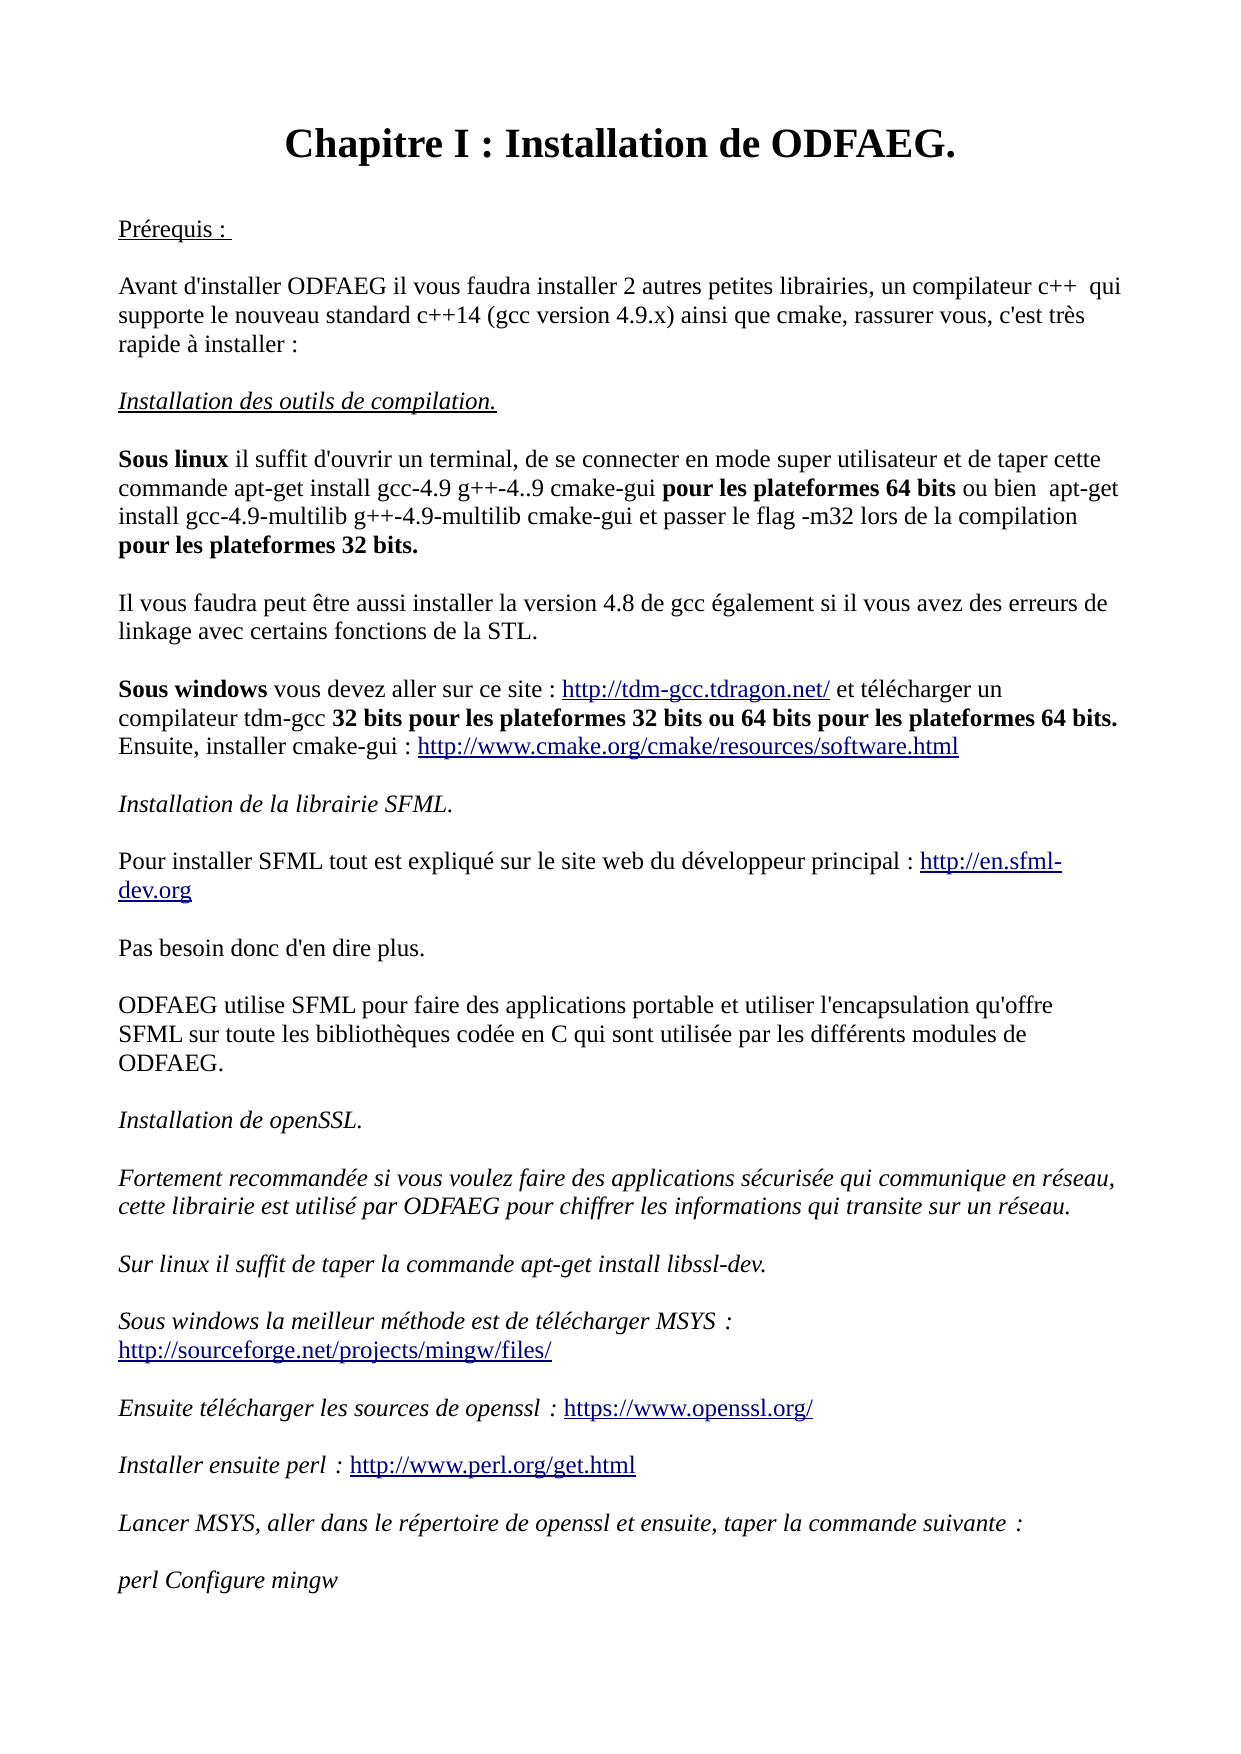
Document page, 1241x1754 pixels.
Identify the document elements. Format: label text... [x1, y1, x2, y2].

text ODFAEG utilise SFML pour faire des applications portable et utiliser l'encapsulation qu'offre SFML sur toute les bibliothèques codée en C qui sont utilisée par les différents modules de ODFAEG. [118, 990, 1122, 1076]
text perl Configure mingw [118, 1565, 1122, 1594]
text Pas besoin donc d'en dire plus. [118, 933, 1122, 961]
text Sous linux il suffit d'ouvrir un terminal, de se connecter en mode super utilisateur et de taper cette commande apt-get install gcc-4.9 g++-4..9 cmake-gui pour les plateformes 64 bits ou bien apt-get install gcc-4.9-multilib g++-4.9-multilib cmake-gui et passer le flag -m32 lors de la compilation pour les plateformes 32 bits. [118, 444, 1122, 559]
text Ensuite, installer cmake-gui : http://www.cmake.org/cmake/resources/software.html [118, 731, 1122, 760]
text Sous windows vous devez aller sur ce site : http://tdm-gcc.tdragon.net/ et télécharger un compilateur tdm-gcc 32 bits pour les plateformes 32 bits ou 64 bits pour les plateformes 64 bits. [118, 674, 1122, 731]
text Fortement recommandée si vous voulez faire des applications sécurisée qui communique en réseau, cette librairie est utilisé par ODFAEG pour chiffrer les informations qui transite sur un réseau. [118, 1163, 1122, 1220]
text Pour installer SFML tout est expliqué sur le site web du développeur principal : http://en.sfml-dev.org [118, 846, 1122, 904]
text Prérequis : [118, 214, 1122, 243]
text Installation de openSSL. [118, 1105, 1122, 1134]
text Il vous faudra peut être aussi installer la version 4.8 de gcc également si il vous avez des erreurs de linkage avec certains fonctions de la STL. [118, 588, 1122, 645]
text Ensuite télécharger les sources de openssl : https://www.openssl.org/ [118, 1393, 1122, 1421]
text Avant d'installer ODFAEG il vous faudra installer 2 autres petites librairies, un compilateur c++ qui supporte le nouveau standard c++14 (gcc version 4.9.x) ainsi que cmake, rassurer vous, c'est très rapide à installer : [118, 271, 1122, 358]
text Lancer MSYS, aller dans le répertoire de openssl et ensuite, taper la commande suivante : [118, 1508, 1122, 1536]
text Installation des outils de compilation. [118, 386, 1122, 415]
text Sous windows la meilleur méthode est de télécharger MSYS : http://sourceforge.net/projects/mingw/files/ [118, 1306, 1122, 1364]
text Installation de la librairie SFML. [118, 789, 1122, 818]
text Sur linux il suffit de taper la commande apt-get install libssl-dev. [118, 1249, 1122, 1278]
text Installer ensuite perl : http://www.perl.org/get.html [118, 1450, 1122, 1479]
text Chapitre I : Installation de ODFAEG. [118, 118, 1122, 166]
